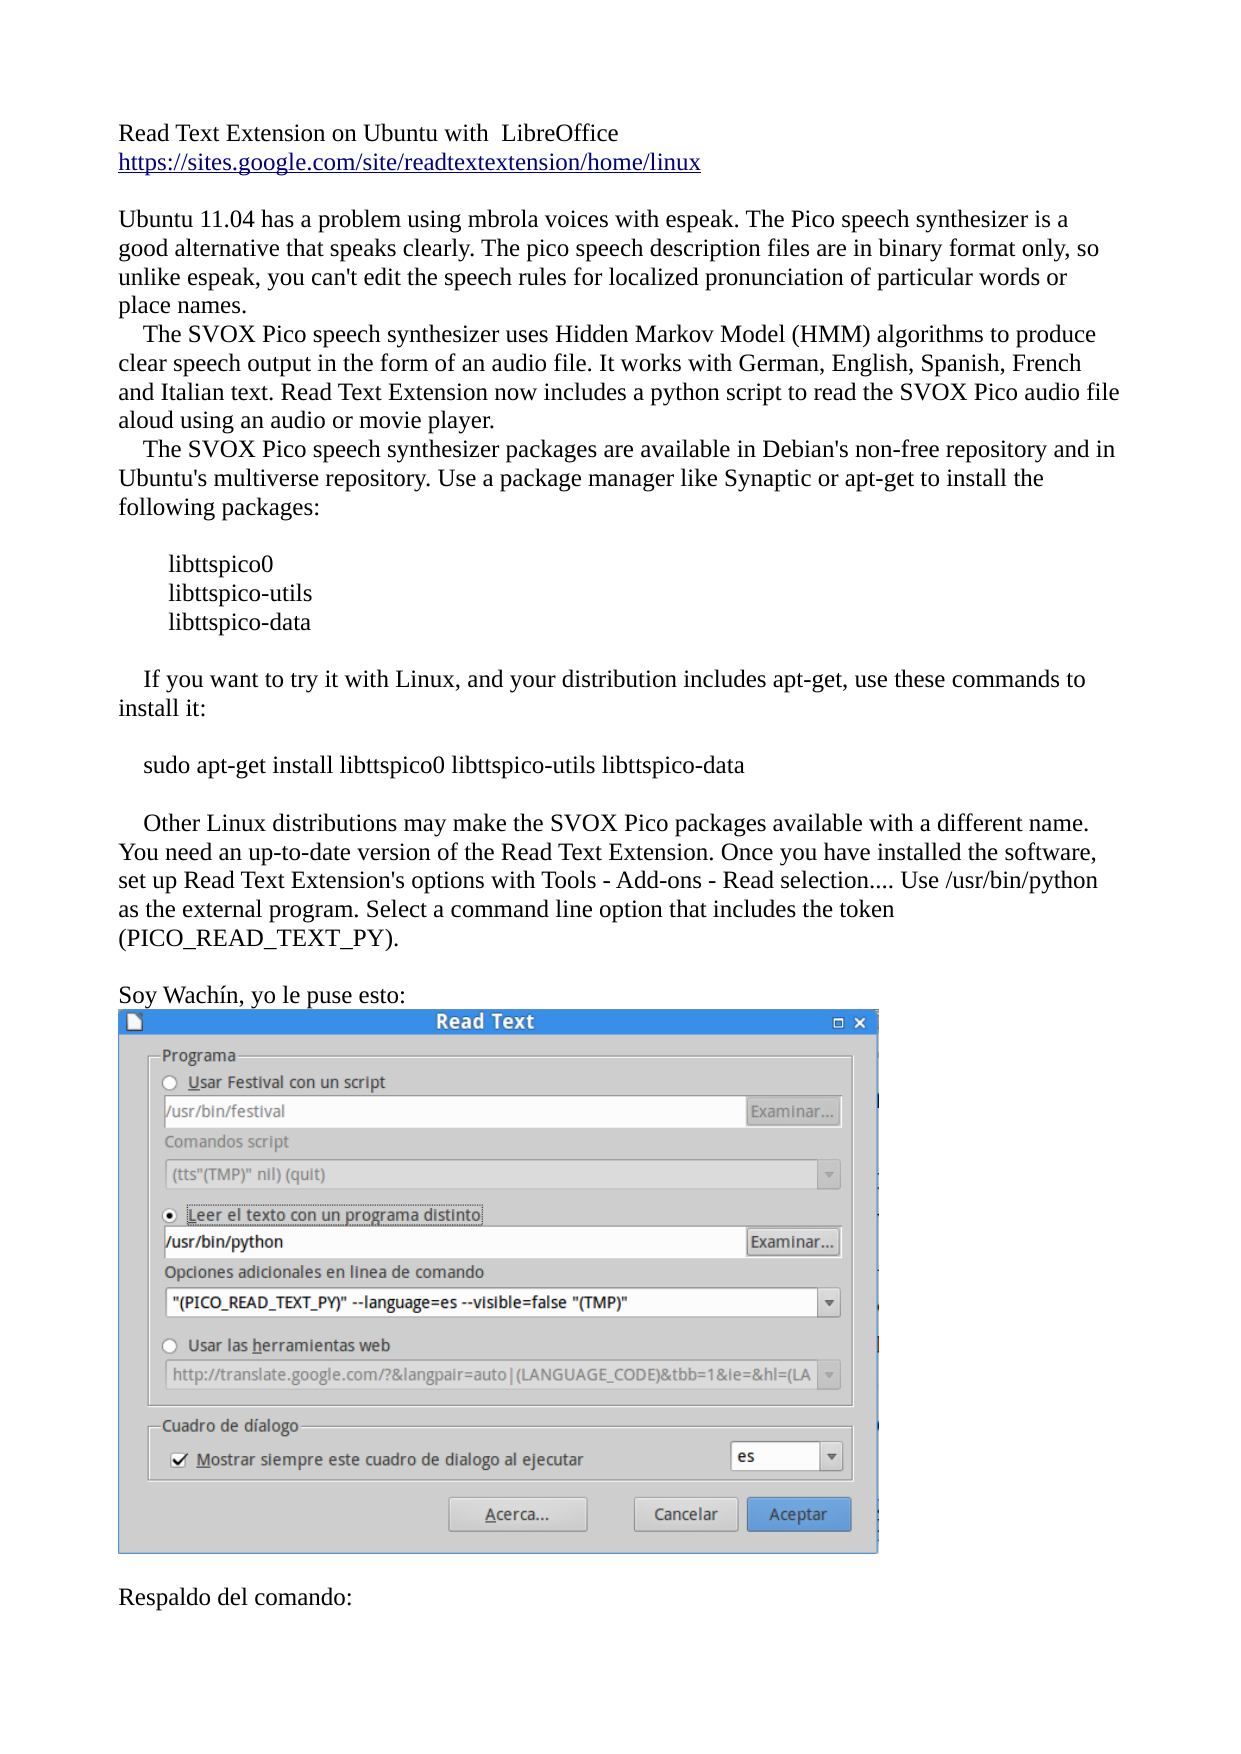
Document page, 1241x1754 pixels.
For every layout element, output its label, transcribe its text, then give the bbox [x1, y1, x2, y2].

text The SVOX Pico speech synthesizer uses Hidden Markov Model (HMM) algorithms to produce clear speech output in the form of an audio file. It works with German, English, Spanish, French and Italian text. Read Text Extension now includes a python script to read the SVOX Pico audio file aloud using an audio or movie player. [118, 319, 1122, 434]
text https://sites.google.com/site/readtextextension/home/linux [118, 147, 1122, 176]
text The SVOX Pico speech synthesizer packages are available in Debian's non-free repository and in Ubuntu's multiverse repository. Use a package manager like Synaptic or apt-get to install the following packages: [118, 434, 1122, 521]
text Soy Wachín, yo le puse esto: [118, 981, 1122, 1009]
text sudo apt-get install libttspico0 libttspico-utils libttspico-data [118, 751, 1122, 779]
text Ubuntu 11.04 has a problem using mbrola voices with espeak. The Pico speech synthesizer is a good alternative that speaks clearly. The pico speech description files are in binary format only, so unlike espeak, you can't edit the speech rules for localized pronunciation of particular words or place names. [118, 204, 1122, 319]
text libttspico-data [118, 607, 1122, 636]
text Read Text Extension on Ubuntu with LibreOffice [118, 118, 1122, 147]
text libttspico0 [118, 549, 1122, 578]
text libttspico-utils [118, 578, 1122, 607]
text Respaldo del comando: [118, 1582, 1122, 1611]
picture [118, 1009, 879, 1554]
text If you want to try it with Linux, and your distribution includes apt-get, use these commands to install it: [118, 664, 1122, 722]
text Other Linux distributions may make the SVOX Pico packages available with a different name. You need an up-to-date version of the Read Text Extension. Once you have installed the software, set up Read Text Extension's options with Tools - Add-ons - Read selection.... Use /usr/bin/python as the external program. Select a command line option that includes the token (PICO_READ_TEXT_PY). [118, 808, 1122, 952]
